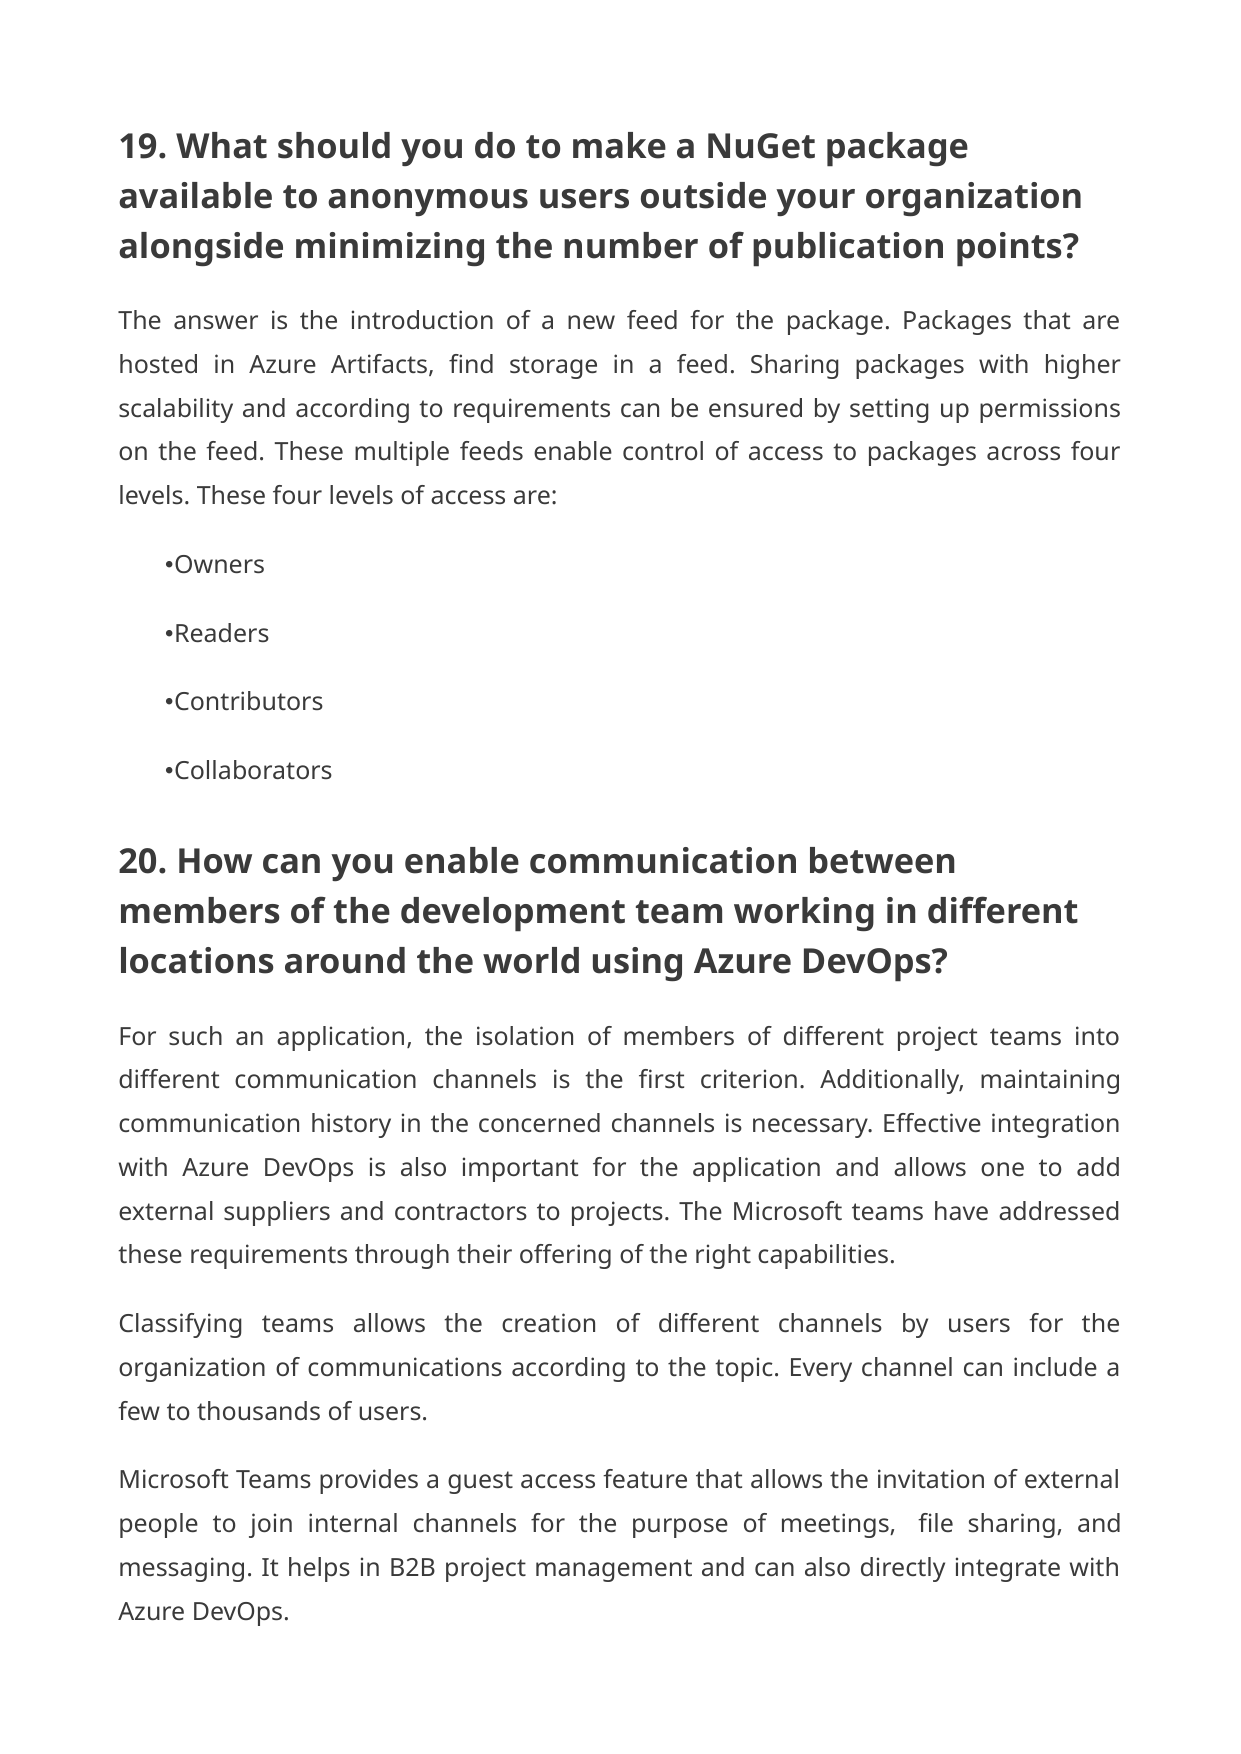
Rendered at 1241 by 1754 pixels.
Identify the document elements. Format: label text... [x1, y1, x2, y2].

text Microsoft Teams provides a guest access feature that allows the invitation of external people to join internal channels for the purpose of meetings, file sharing, and messaging. It helps in B2B project management and can also directly integrate with Azure DevOps. [118, 1452, 1122, 1627]
text The answer is the introduction of a new feed for the package. Packages that are hosted in Azure Artifacts, find storage in a feed. Sharing packages with higher scalability and according to requirements can be ensured by setting up permissions on the feed. These multiple feeds enable control of access to packages across four levels. These four levels of access are: [118, 293, 1122, 512]
subtitle 19. What should you do to make a NuGet package available to anonymous users outside your organization alongside minimizing the number of publication points? [118, 118, 1122, 268]
subtitle 20. How can you enable communication between members of the development team working in different locations around the world using Azure DevOps? [118, 834, 1122, 984]
list Readers [165, 606, 1122, 649]
text For such an application, the isolation of members of different project teams into different communication channels is the first criterion. Additionally, maintaining communication history in the concerned channels is necessary. Effective integration with Azure DevOps is also important for the application and allows one to add external suppliers and contractors to projects. The Microsoft teams have addressed these requirements through their offering of the right capabilities. [118, 1009, 1122, 1271]
list Owners [165, 537, 1122, 581]
text Classifying teams allows the creation of different channels by users for the organization of communications according to the topic. Every channel can include a few to thousands of users. [118, 1296, 1122, 1427]
list Collaborators [165, 743, 1122, 787]
list Contributors [165, 674, 1122, 718]
